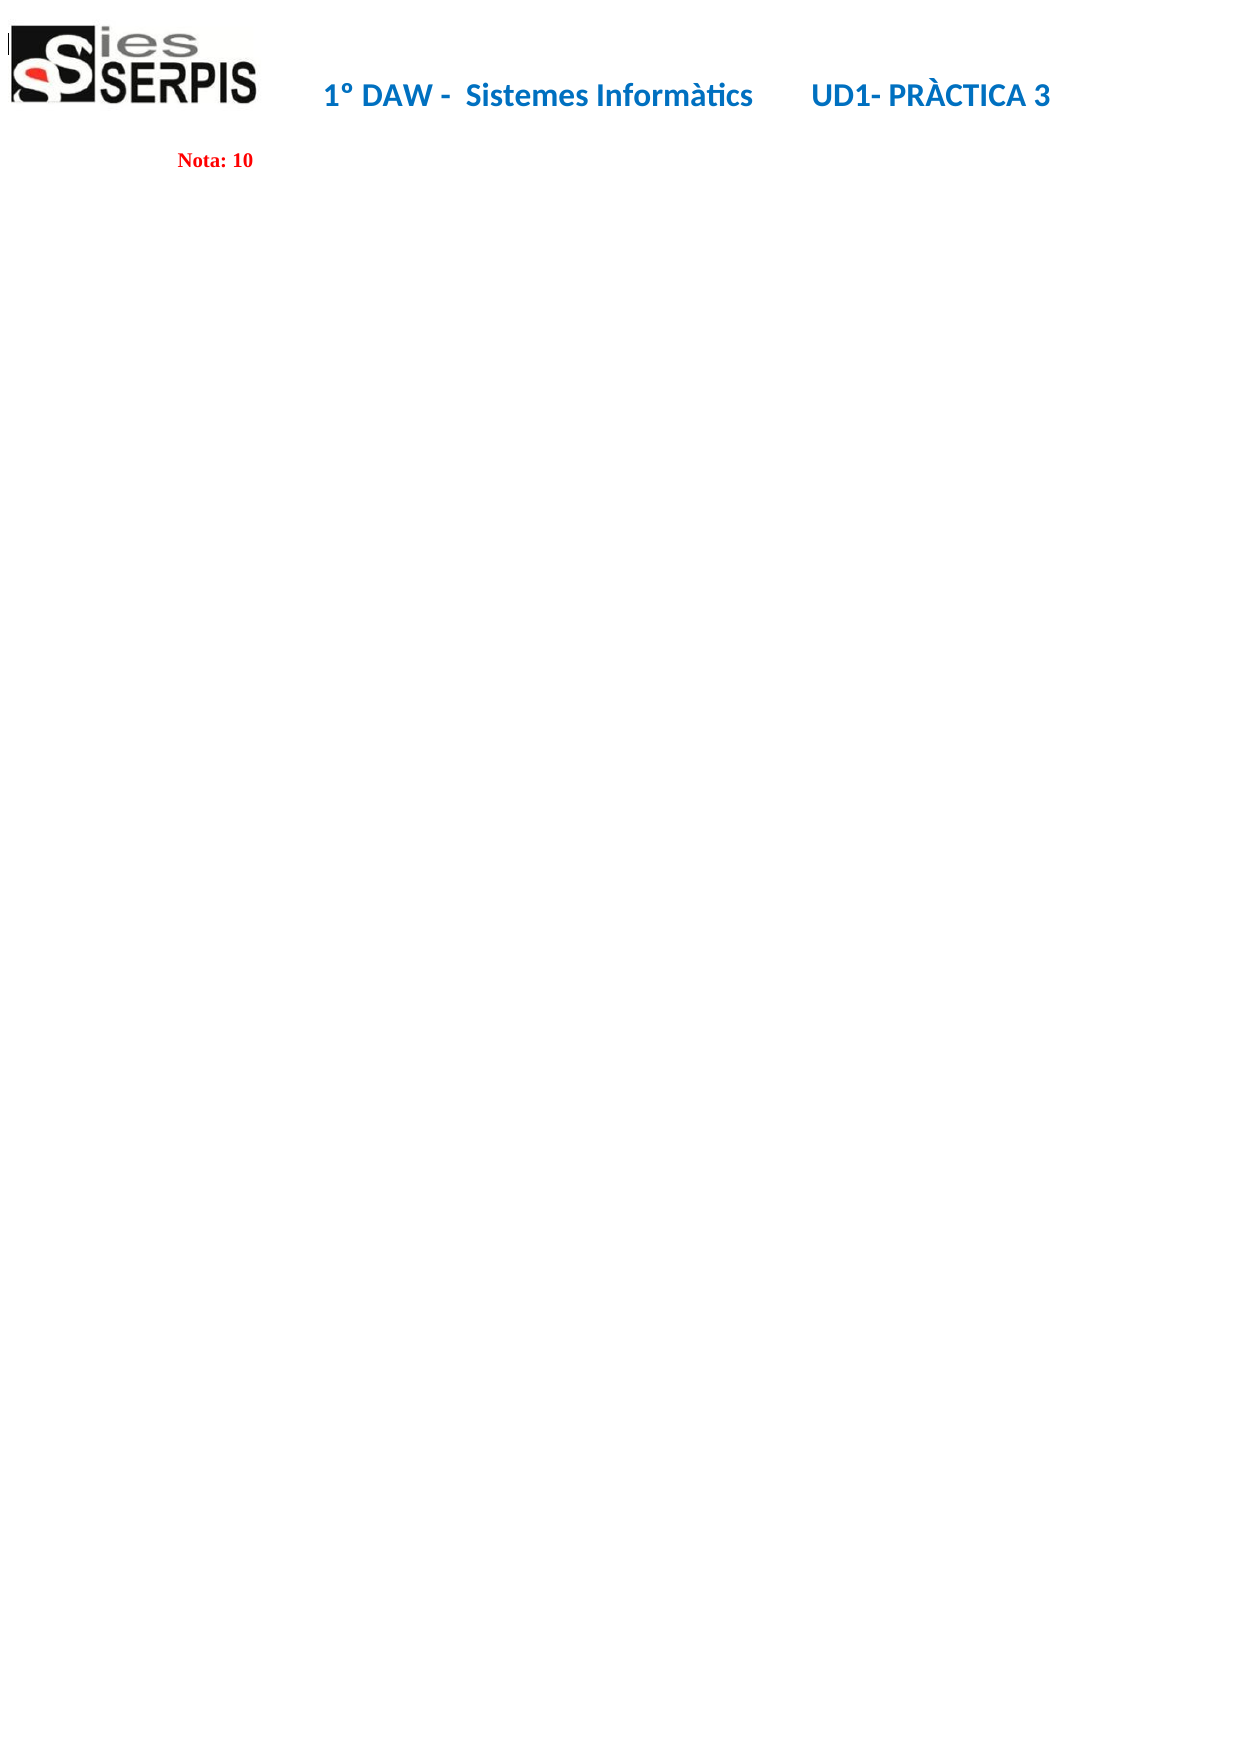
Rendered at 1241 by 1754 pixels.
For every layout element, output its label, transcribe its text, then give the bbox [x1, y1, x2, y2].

text Nota: 10 [177, 148, 1063, 172]
